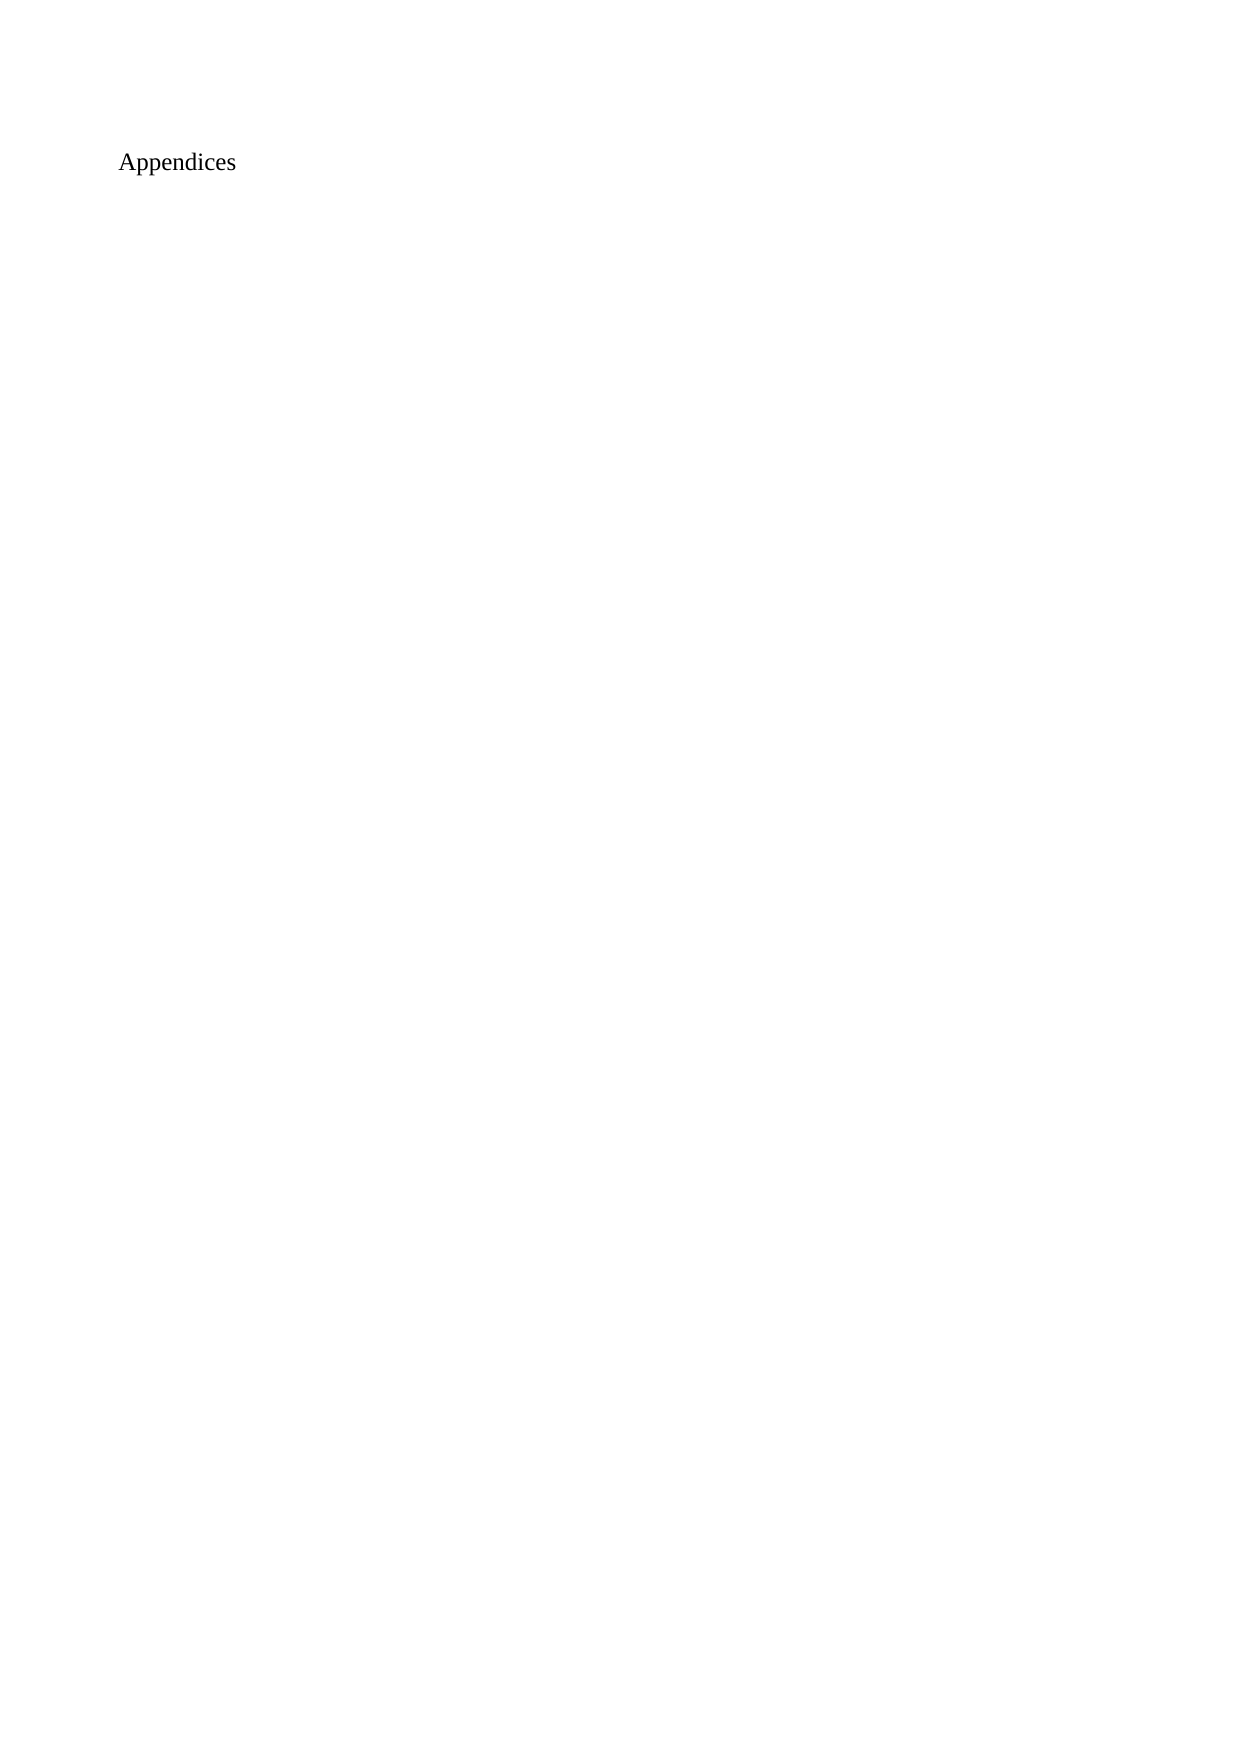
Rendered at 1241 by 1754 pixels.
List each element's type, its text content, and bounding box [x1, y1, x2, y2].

text Appendices [118, 147, 1122, 176]
